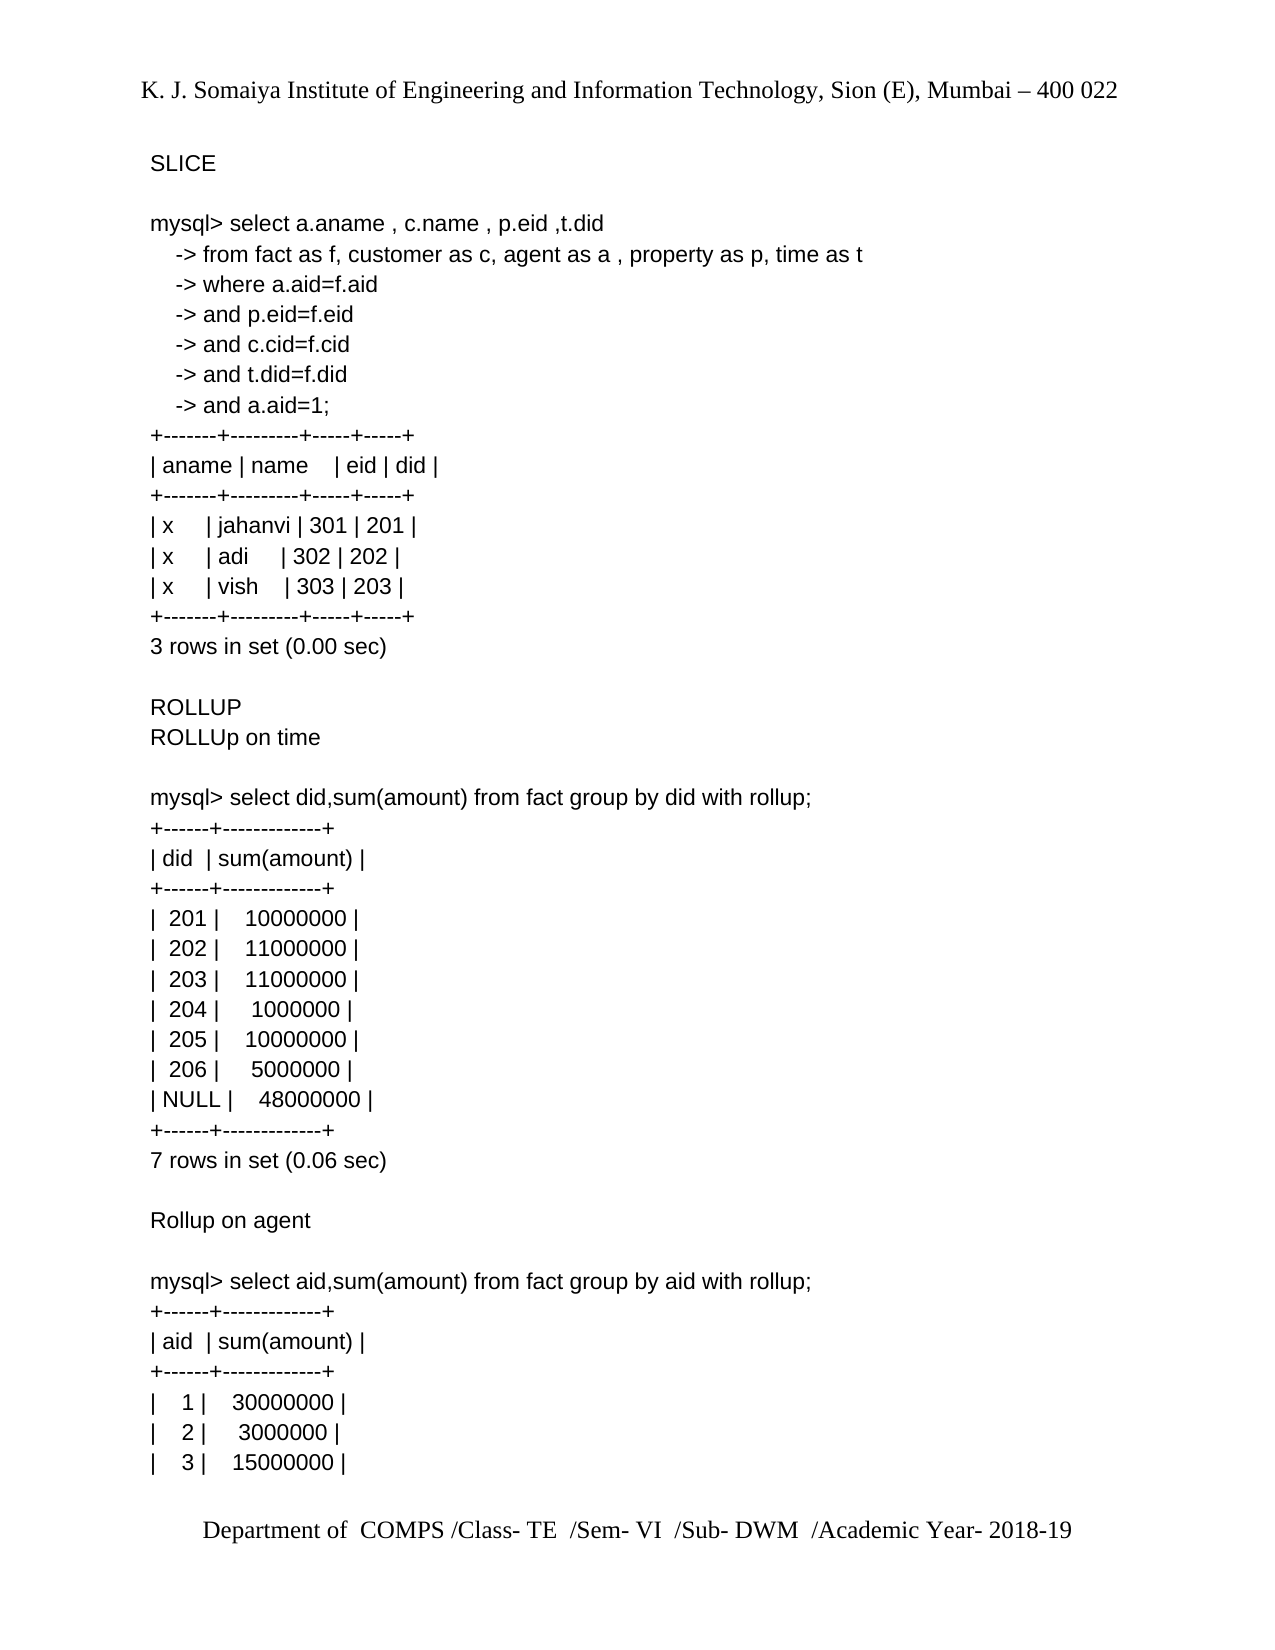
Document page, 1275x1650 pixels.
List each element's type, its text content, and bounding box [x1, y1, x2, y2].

text +------+-------------+ [150, 875, 1125, 901]
text | x | adi | 302 | 202 | [150, 543, 1125, 569]
text +------+-------------+ [150, 814, 1125, 841]
text ROLLUP [150, 694, 1125, 720]
text | 204 | 1000000 | [150, 996, 1125, 1022]
text +------+-------------+ [150, 1298, 1125, 1324]
text -> where a.aid=f.aid [150, 271, 1125, 297]
text | aname | name | eid | did | [150, 452, 1125, 478]
text ROLLUp on time [150, 724, 1125, 750]
text | 206 | 5000000 | [150, 1056, 1125, 1083]
text mysql> select aid,sum(amount) from fact group by aid with rollup; [150, 1268, 1125, 1294]
text 7 rows in set (0.06 sec) [150, 1147, 1125, 1173]
text | x | vish | 303 | 203 | [150, 573, 1125, 599]
text | aid | sum(amount) | [150, 1328, 1125, 1354]
text mysql> select a.aname , c.name , p.eid ,t.did [150, 210, 1125, 237]
text -> and c.cid=f.cid [150, 331, 1125, 358]
text | 202 | 11000000 | [150, 935, 1125, 962]
text | NULL | 48000000 | [150, 1086, 1125, 1113]
text SLICE [150, 150, 1125, 176]
text | did | sum(amount) | [150, 845, 1125, 871]
text | 2 | 3000000 | [150, 1419, 1125, 1445]
text +------+-------------+ [150, 1358, 1125, 1385]
text +-------+---------+-----+-----+ [150, 422, 1125, 448]
text | 201 | 10000000 | [150, 905, 1125, 932]
text | 203 | 11000000 | [150, 966, 1125, 992]
text | x | jahanvi | 301 | 201 | [150, 512, 1125, 539]
text | 1 | 30000000 | [150, 1388, 1125, 1415]
text -> and t.did=f.did [150, 361, 1125, 388]
text -> and p.eid=f.eid [150, 301, 1125, 327]
text +-------+---------+-----+-----+ [150, 603, 1125, 629]
text +-------+---------+-----+-----+ [150, 482, 1125, 509]
text +------+-------------+ [150, 1117, 1125, 1143]
text -> from fact as f, customer as c, agent as a , property as p, time as t [150, 241, 1125, 267]
text 3 rows in set (0.00 sec) [150, 633, 1125, 660]
text | 205 | 10000000 | [150, 1026, 1125, 1052]
text -> and a.aid=1; [150, 392, 1125, 418]
text Rollup on agent [150, 1207, 1125, 1234]
text mysql> select did,sum(amount) from fact group by did with rollup; [150, 784, 1125, 811]
text | 3 | 15000000 | [150, 1449, 1125, 1475]
